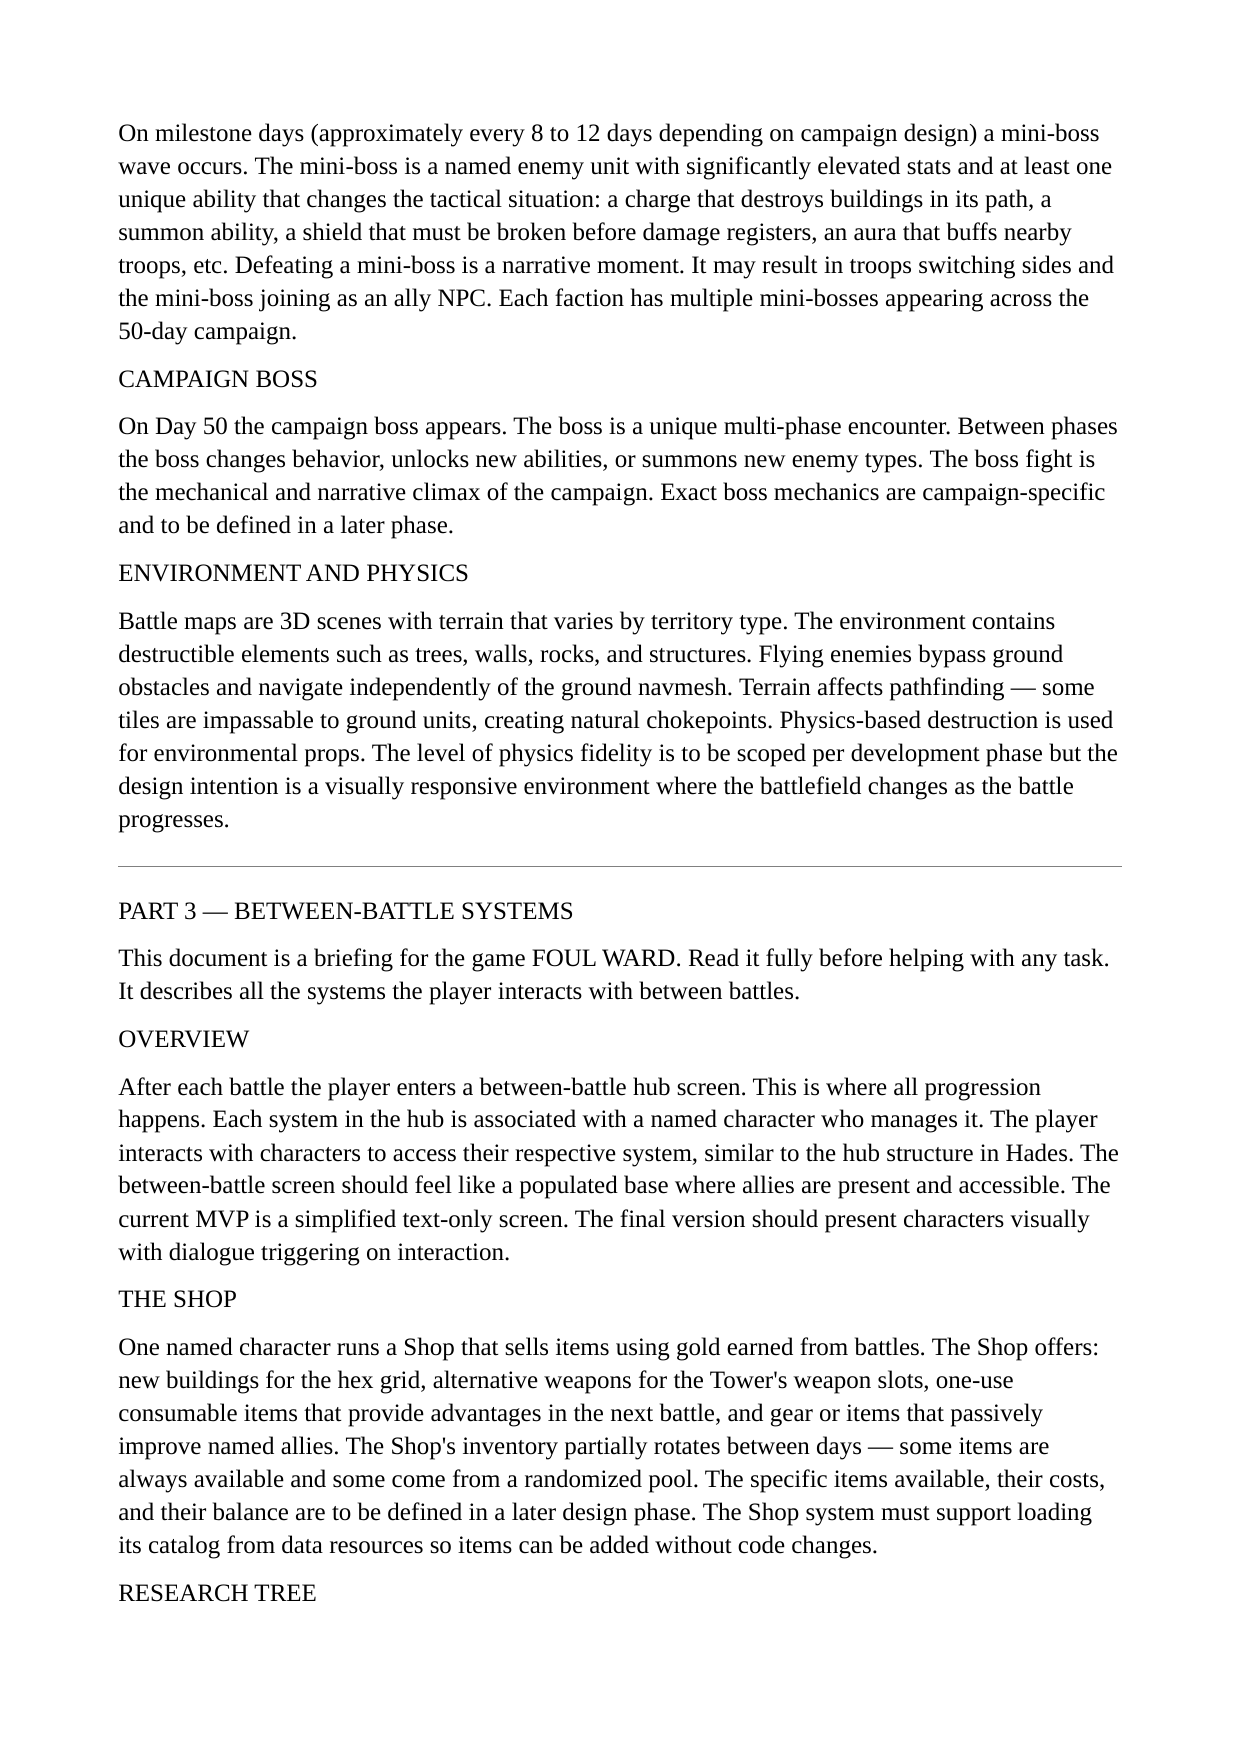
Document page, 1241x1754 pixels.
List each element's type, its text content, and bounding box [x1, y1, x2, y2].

text THE SHOP [118, 1284, 1122, 1313]
text RESEARCH TREE [118, 1578, 1122, 1606]
text This document is a briefing for the game FOUL WARD. Read it fully before helping with any task. It describes all the systems the player interacts with between battles. [118, 943, 1122, 1005]
text On milestone days (approximately every 8 to 12 days depending on campaign design) a mini-boss wave occurs. The mini-boss is a named enemy unit with significantly elevated stats and at least one unique ability that changes the tactical situation: a charge that destroys buildings in its path, a summon ability, a shield that must be broken before damage registers, an aura that buffs nearby troops, etc. Defeating a mini-boss is a narrative moment. It may result in troops switching sides and the mini-boss joining as an ally NPC. Each faction has multiple mini-bosses appearing across the 50-day campaign. [118, 118, 1122, 345]
text On Day 50 the campaign boss appears. The boss is a unique multi-phase encounter. Between phases the boss changes behavior, unlocks new abilities, or summons new enemy types. The boss fight is the mechanical and narrative climax of the campaign. Exact boss mechanics are campaign-specific and to be defined in a later phase. [118, 411, 1122, 539]
text CAMPAIGN BOSS [118, 364, 1122, 393]
text OVERVIEW [118, 1024, 1122, 1053]
text PART 3 — BETWEEN-BATTLE SYSTEMS [118, 896, 1122, 924]
text Battle maps are 3D scenes with terrain that varies by territory type. The environment contains destructible elements such as trees, walls, rocks, and structures. Flying enemies bypass ground obstacles and navigate independently of the ground navmesh. Terrain affects pathfinding — some tiles are impassable to ground units, creating natural chokepoints. Physics-based destruction is used for environmental props. The level of physics fidelity is to be scoped per development phase but the design intention is a visually responsive environment where the battlefield changes as the battle progresses. [118, 606, 1122, 833]
text After each battle the player enters a between-battle hub screen. This is where all progression happens. Each system in the hub is associated with a named character who manages it. The player interacts with characters to access their respective system, similar to the hub structure in Hades. The between-battle screen should feel like a populated base where allies are present and accessible. The current MVP is a simplified text-only screen. The final version should present characters visually with dialogue triggering on interaction. [118, 1072, 1122, 1265]
text ENVIRONMENT AND PHYSICS [118, 558, 1122, 587]
text One named character runs a Shop that sells items using gold earned from battles. The Shop offers: new buildings for the hex grid, alternative weapons for the Tower's weapon slots, one-use consumable items that provide advantages in the next battle, and gear or items that passively improve named allies. The Shop's inventory partially rotates between days — some items are always available and some come from a randomized pool. The specific items available, their costs, and their balance are to be defined in a later design phase. The Shop system must support loading its catalog from data resources so items can be added without code changes. [118, 1332, 1122, 1559]
